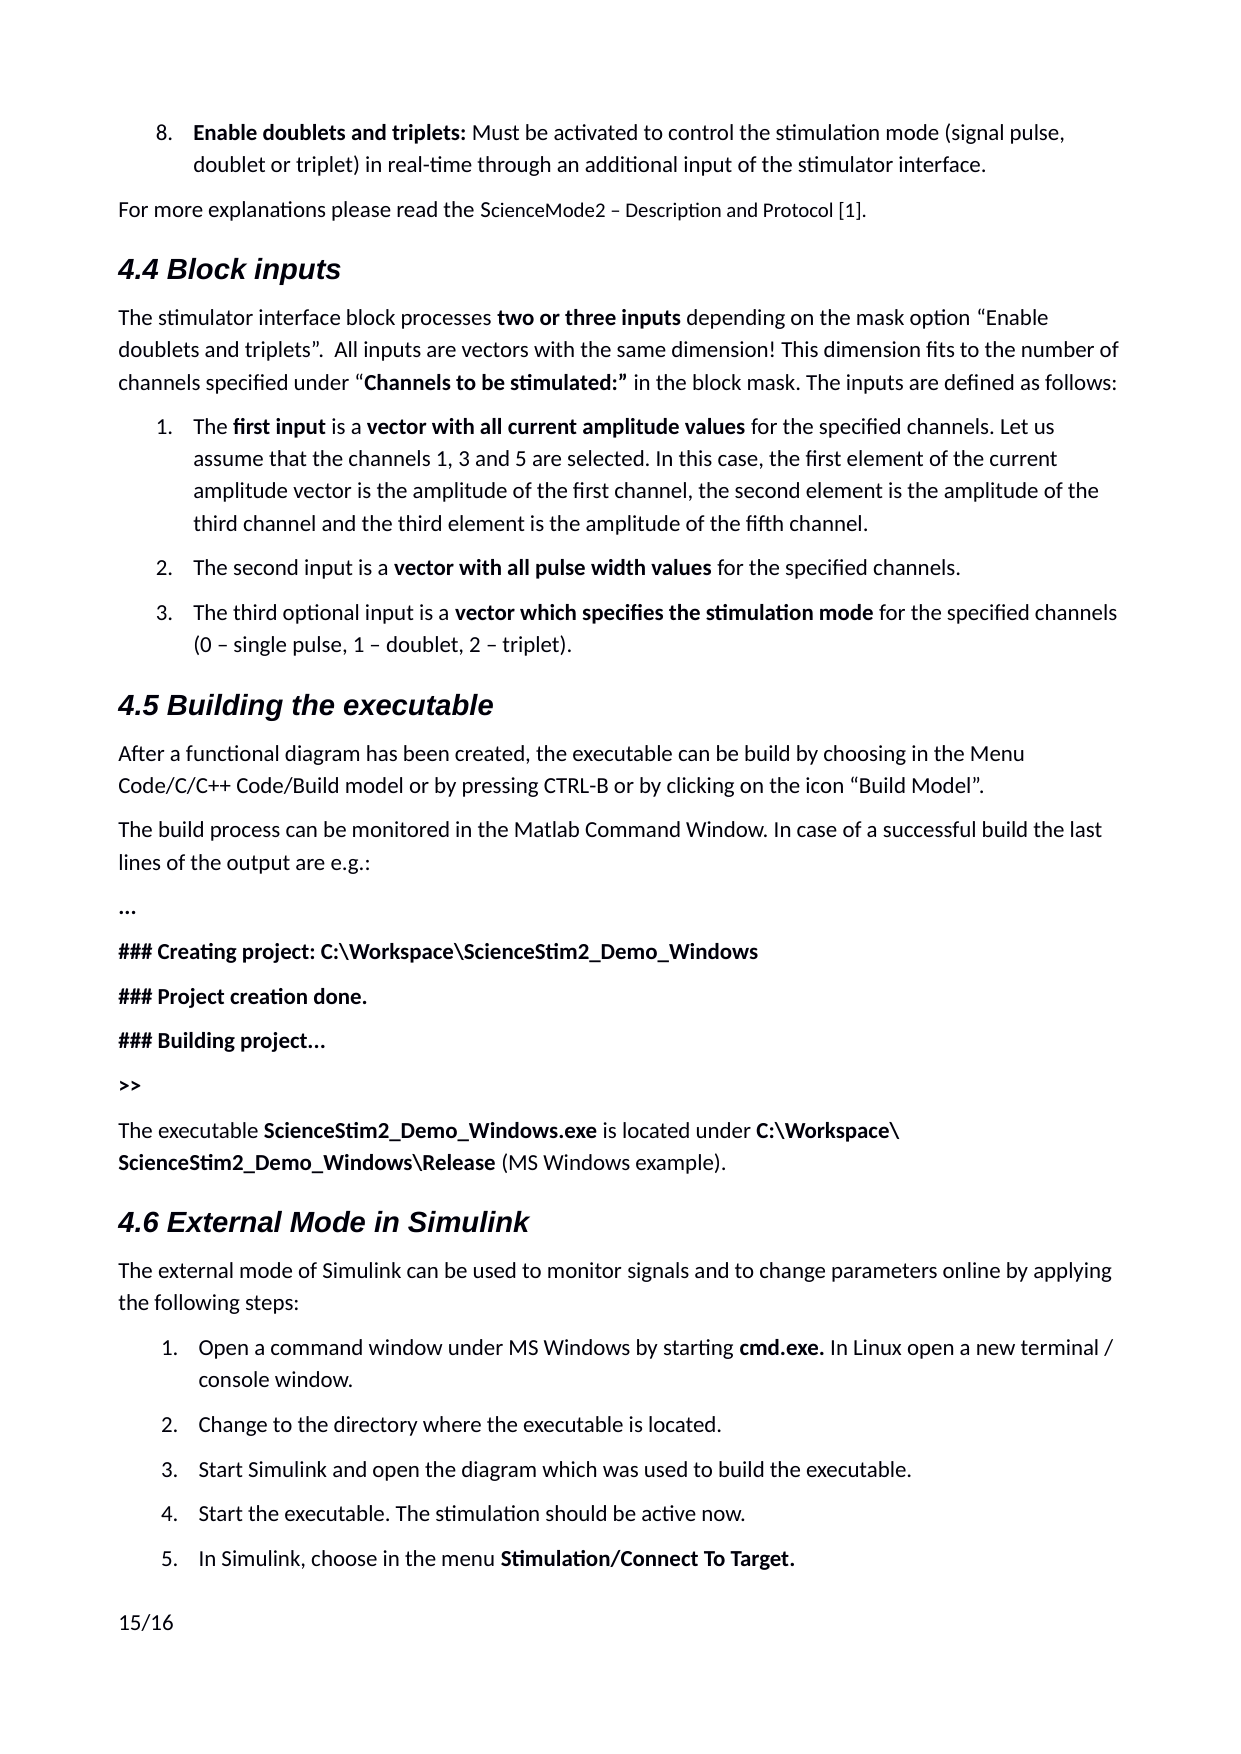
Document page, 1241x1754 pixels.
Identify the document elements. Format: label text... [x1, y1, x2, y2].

text ### Building project... [118, 1026, 1122, 1054]
list Change to the directory where the executable is located. [161, 1410, 1122, 1438]
text ### Creating project: C:\Workspace\ScienceStim2_Demo_Windows [118, 937, 1122, 965]
text ### Project creation done. [118, 982, 1122, 1010]
list The first input is a vector with all current amplitude values for the specified channels. Let us assume that the channels 1, 3 and 5 are selected. In this case, the first element of the current amplitude vector is the amplitude of the first channel, the second element is the amplitude of the third channel and the third element is the amplitude of the fifth channel. [156, 412, 1122, 537]
text The stimulator interface block processes two or three inputs depending on the mask option “Enable doublets and triplets”. All inputs are vectors with the same dimension! This dimension fits to the number of channels specified under “Channels to be stimulated:” in the block mask. The inputs are defined as follows: [118, 303, 1122, 396]
list The second input is a vector with all pulse width values for the specified channels. [156, 553, 1122, 582]
text >> [118, 1071, 1122, 1099]
text After a functional diagram has been created, the executable can be build by choosing in the Menu Code/C/C++ Code/Build model or by pressing CTRL-B or by clicking on the icon “Build Model”. [118, 739, 1122, 799]
text The external mode of Simulink can be used to monitor signals and to change parameters online by applying the following steps: [118, 1256, 1122, 1316]
list Start the executable. The stimulation should be active now. [161, 1499, 1122, 1527]
text ... [118, 892, 1122, 920]
list In Simulink, choose in the menu Stimulation/Connect To Target. [161, 1544, 1122, 1572]
text For more explanations please read the ScienceMode2 – Description and Protocol [1]. [118, 195, 1122, 223]
list Enable doublets and triplets: Must be activated to control the stimulation mode (signal pulse, doublet or triplet) in real-time through an additional input of the stimulator interface. [156, 118, 1122, 178]
list Open a command window under MS Windows by starting cmd.exe. In Linux open a new terminal / console window. [161, 1333, 1122, 1393]
text The build process can be monitored in the Matlab Command Window. In case of a successful build the last lines of the output are e.g.: [118, 816, 1122, 876]
text The executable ScienceStim2_Demo_Windows.exe is located under C:\Workspace\ScienceStim2_Demo_Windows\Release (MS Windows example). [118, 1116, 1122, 1176]
subtitle 4.6 External Mode in Simulink [118, 1205, 1122, 1239]
list Start Simulink and open the diagram which was used to build the executable. [161, 1455, 1122, 1483]
subtitle 4.5 Building the executable [118, 688, 1122, 721]
list The third optional input is a vector which specifies the stimulation mode for the specified channels (0 – single pulse, 1 – doublet, 2 – triplet). [156, 598, 1122, 658]
subtitle 4.4 Block inputs [118, 252, 1122, 286]
